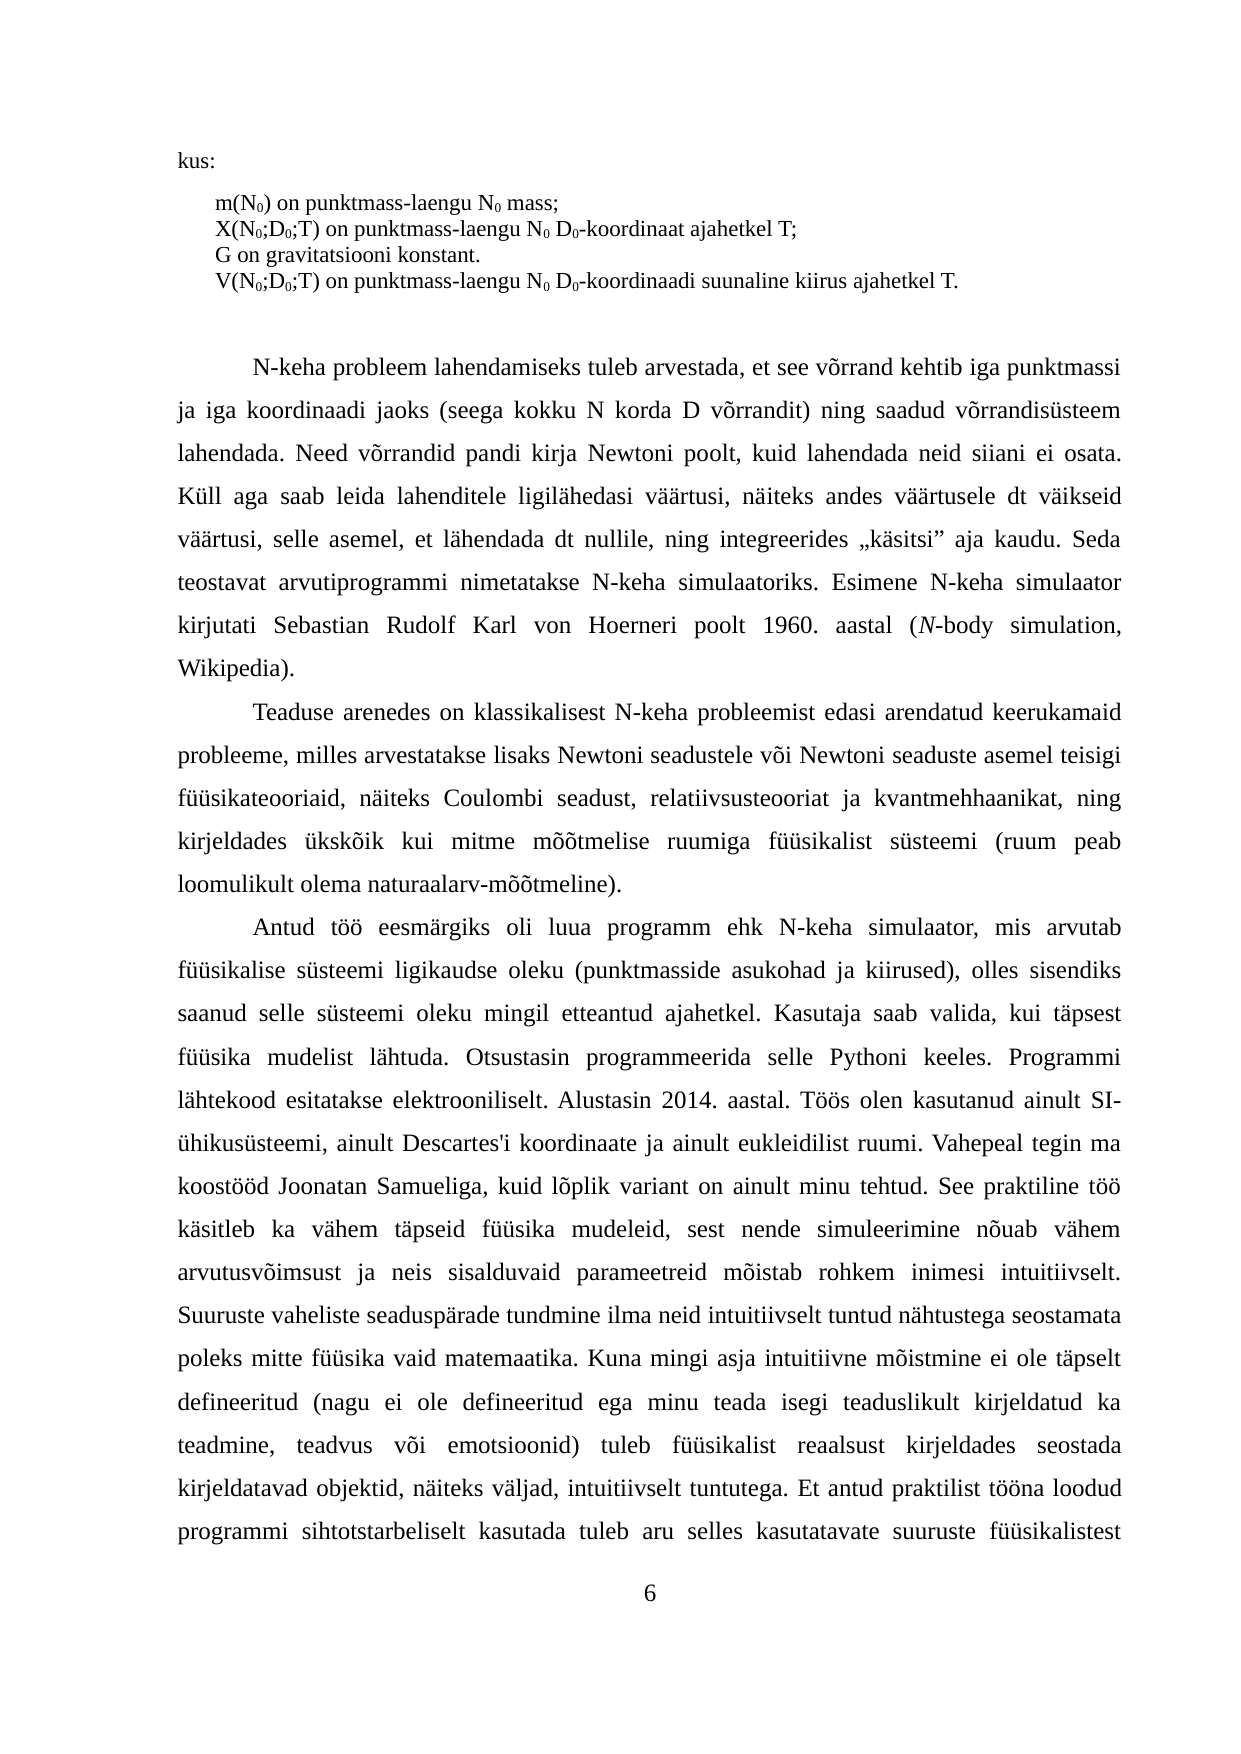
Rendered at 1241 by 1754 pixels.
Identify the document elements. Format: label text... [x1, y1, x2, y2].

text G on gravitatsiooni konstant. V(N0;D0;T) on punktmass-laengu N0 D0-koordinaadi suunaline kiirus ajahetkel T. [215, 241, 1122, 294]
text N-keha probleem lahendamiseks tuleb arvestada, et see võrrand kehtib iga punktmassi ja iga koordinaadi jaoks (seega kokku N korda D võrrandit) ning saadud võrrandisüsteem lahendada. Need võrrandid pandi kirja Newtoni poolt, kuid lahendada neid siiani ei osata. Küll aga saab leida lahenditele ligilähedasi väärtusi, näiteks andes väärtusele dt väikseid väärtusi, selle asemel, et lähendada dt nullile, ning integreerides „käsitsi” aja kaudu. Seda teostavat arvutiprogrammi nimetatakse N-keha simulaatoriks. Esimene N-keha simulaator kirjutati Sebastian Rudolf Karl von Hoerneri poolt 1960. aastal (N-body simulation, Wikipedia). [177, 352, 1122, 682]
text kus: [177, 148, 1122, 174]
text X(N0;D0;T) on punktmass-laengu N0 D0-koordinaat ajahetkel T; [215, 215, 1122, 241]
text Antud töö eesmärgiks oli luua programm ehk N-keha simulaator, mis arvutab füüsikalise süsteemi ligikaudse oleku (punktmasside asukohad ja kiirused), olles sisendiks saanud selle süsteemi oleku mingil etteantud ajahetkel. Kasutaja saab valida, kui täpsest füüsika mudelist lähtuda. Otsustasin programmeerida selle Pythoni keeles. Programmi lähtekood esitatakse elektrooniliselt. Alustasin 2014. aastal. Töös olen kasutanud ainult SI-ühikusüsteemi, ainult Descartes'i koordinaate ja ainult eukleidilist ruumi. Vahepeal tegin ma koostööd Joonatan Samueliga, kuid lõplik variant on ainult minu tehtud. See praktiline töö käsitleb ka vähem täpseid füüsika mudeleid, sest nende simuleerimine nõuab vähem arvutusvõimsust ja neis sisalduvaid parameetreid mõistab rohkem inimesi intuitiivselt. Suuruste vaheliste seaduspärade tundmine ilma neid intuitiivselt tuntud nähtustega seostamata poleks mitte füüsika vaid matemaatika. Kuna mingi asja intuitiivne mõistmine ei ole täpselt defineeritud (nagu ei ole defineeritud ega minu teada isegi teaduslikult kirjeldatud ka teadmine, teadvus või emotsioonid) tuleb füüsikalist reaalsust kirjeldades seostada kirjeldatavad objektid, näiteks väljad, intuitiivselt tuntutega. Et antud praktilist tööna loodud programmi sihtotstarbeliselt kasutada tuleb aru selles kasutatavate suuruste füüsikalistest [177, 912, 1122, 1545]
text m(N0) on punktmass-laengu N0 mass; [215, 188, 1122, 215]
text Teaduse arenedes on klassikalisest N-keha probleemist edasi arendatud keerukamaid probleeme, milles arvestatakse lisaks Newtoni seadustele või Newtoni seaduste asemel teisigi füüsikateooriaid, näiteks Coulombi seadust, relatiivsusteooriat ja kvantmehhaanikat, ning kirjeldades ükskõik kui mitme mõõtmelise ruumiga füüsikalist süsteemi (ruum peab loomulikult olema naturaalarv-mõõtmeline). [177, 697, 1122, 898]
